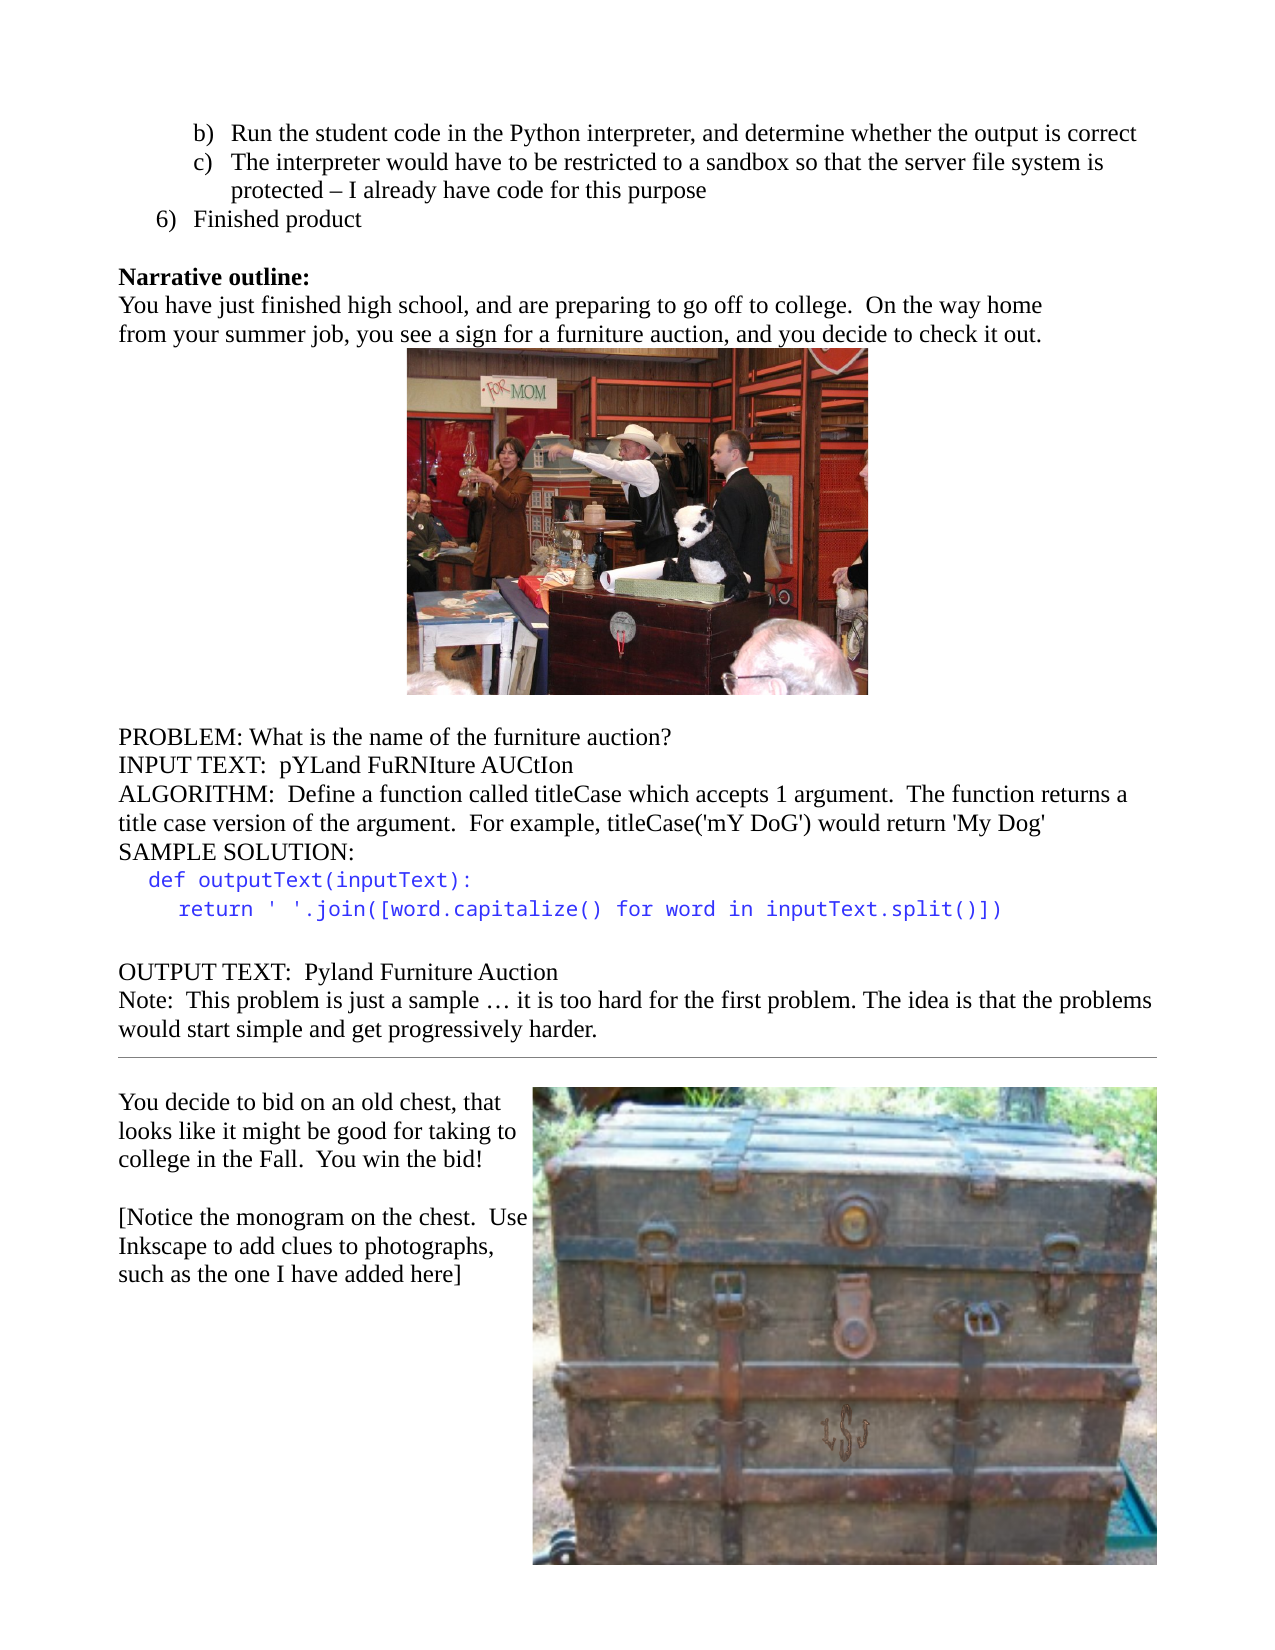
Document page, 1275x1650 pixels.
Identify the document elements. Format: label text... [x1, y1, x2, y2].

text from your summer job, you see a sign for a furniture auction, and you decide to check it out. [118, 319, 1157, 348]
text You decide to bid on an old chest, that looks like it might be good for taking to college in the Fall. You win the bid! [118, 1087, 532, 1173]
picture [532, 1087, 1157, 1565]
text You have just finished high school, and are preparing to go off to college. On the way home [118, 291, 1157, 319]
text def outputText(inputText): [118, 866, 1157, 894]
text Narrative outline: [118, 262, 1157, 291]
list Run the student code in the Python interpreter, and determine whether the output is correct [193, 118, 1157, 147]
list The interpreter would have to be restricted to a sandbox so that the server file system is protected – I already have code for this purpose [193, 147, 1157, 204]
text Note: This problem is just a sample … it is too hard for the first problem. The idea is that the problems would start simple and get progressively harder. [118, 985, 1157, 1043]
text return ' '.join([word.capitalize() for word in inputText.split()]) [118, 894, 1157, 922]
text INPUT TEXT: pYLand FuRNIture AUCtIon [118, 751, 1157, 779]
text ALGORITHM: Define a function called titleCase which accepts 1 argument. The function returns a title case version of the argument. For example, titleCase('mY DoG') would return 'My Dog' [118, 779, 1157, 837]
text SAMPLE SOLUTION: [118, 837, 1157, 866]
text OUTPUT TEXT: Pyland Furniture Auction [118, 957, 1157, 985]
picture [406, 348, 869, 695]
text PROBLEM: What is the name of the furniture auction? [118, 722, 1157, 751]
list Finished product [156, 204, 1157, 233]
text [Notice the monogram on the chest. Use Inkscape to add clues to photographs, such as the one I have added here] [118, 1202, 532, 1288]
